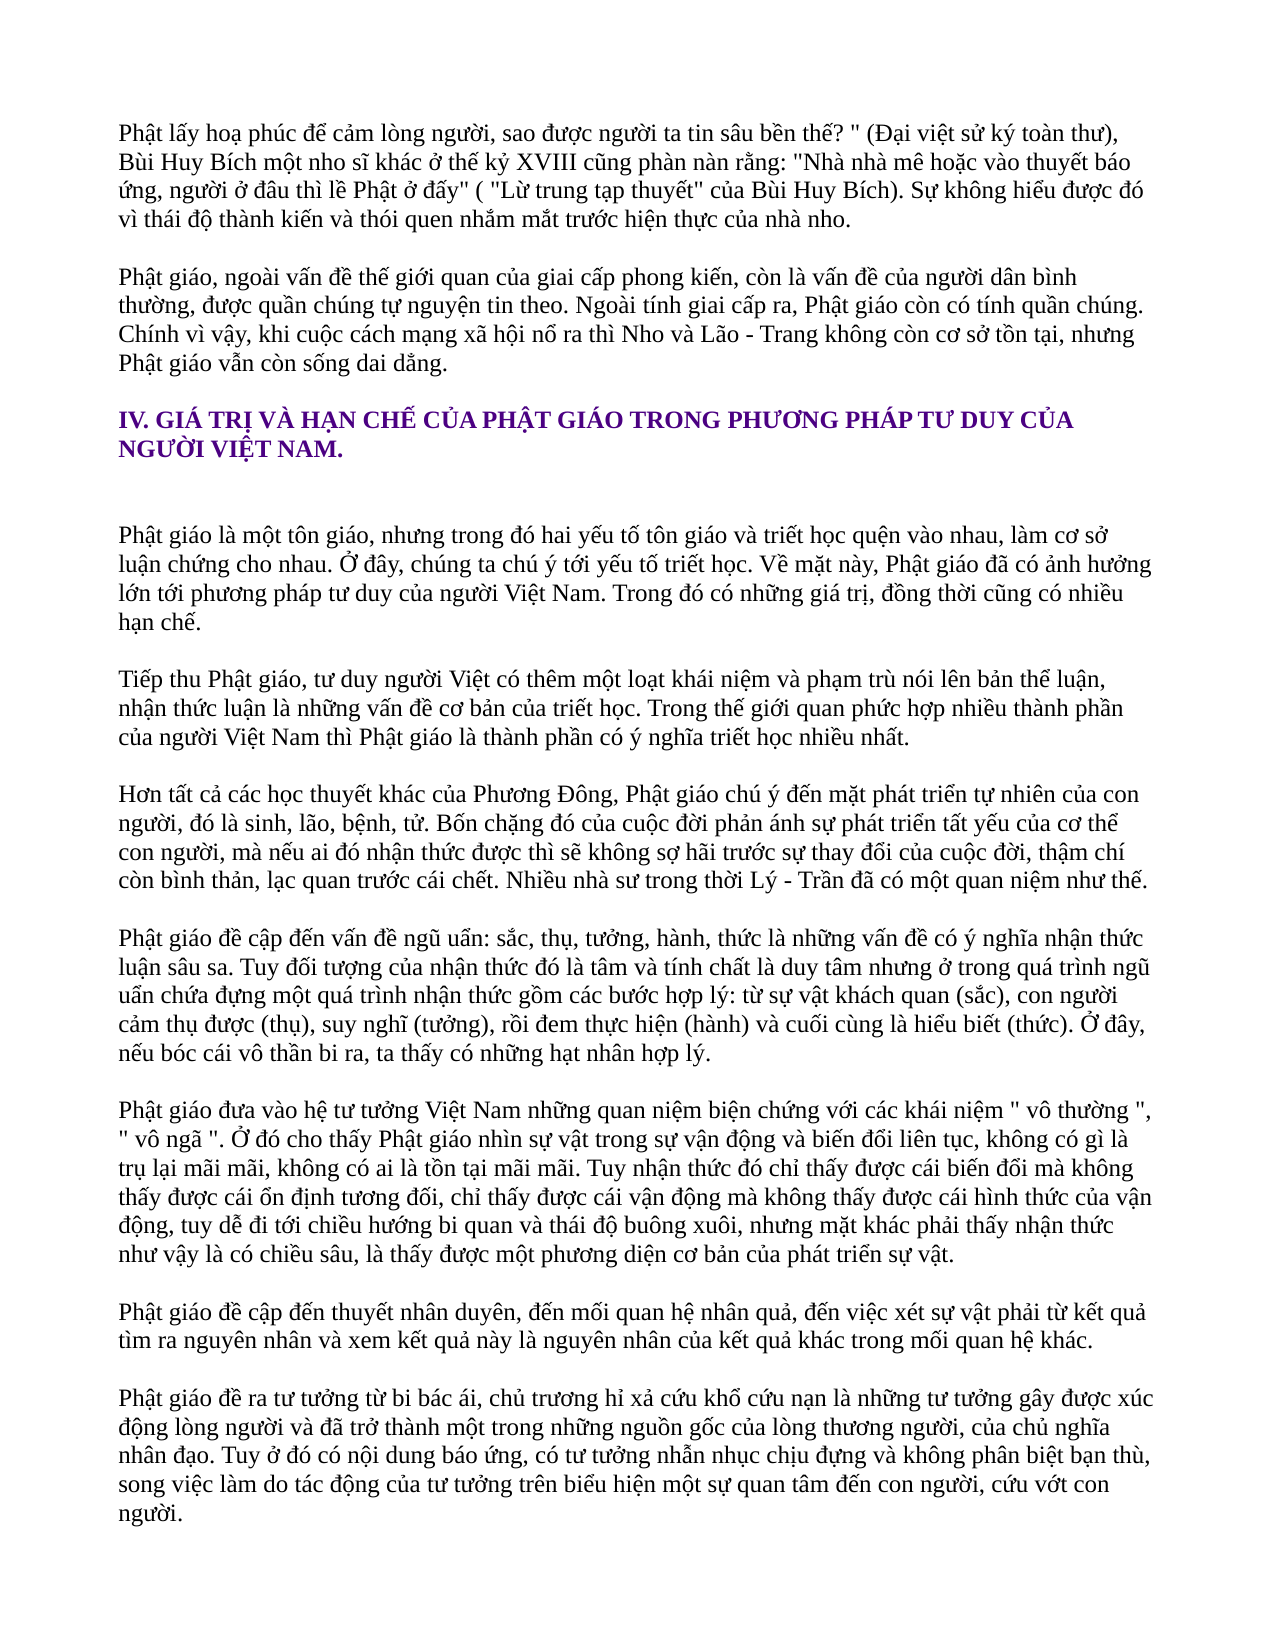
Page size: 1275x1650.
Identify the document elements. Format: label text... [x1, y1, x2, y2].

text Phật lấy hoạ phúc để cảm lòng người, sao được người ta tin sâu bền thế? " (Đại việt sử ký toàn thư), Bùi Huy Bích một nho sĩ khác ở thế kỷ XVIII cũng phàn nàn rằng: "Nhà nhà mê hoặc vào thuyết báo ứng, người ở đâu thì lề Phật ở đấy" ( "Lừ trung tạp thuyết" của Bùi Huy Bích). Sự không hiểu được đó vì thái độ thành kiến và thói quen nhắm mắt trước hiện thực của nhà nho. Phật giáo, ngoài vấn đề thế giới quan của giai cấp phong kiến, còn là vấn đề của người dân bình thường, được quần chúng tự nguyện tin theo. Ngoài tính giai cấp ra, Phật giáo còn có tính quần chúng. Chính vì vậy, khi cuộc cách mạng xã hội nổ ra thì Nho và Lão - Trang không còn cơ sở tồn tại, nhưng Phật giáo vẫn còn sống dai dẳng. IV. GIÁ TRỊ VÀ HẠN CHẾ CỦA PHẬT GIÁO TRONG PHƯƠNG PHÁP TƯ DUY CỦA NGƯỜI VIỆT NAM. Phật giáo là một tôn giáo, nhưng trong đó hai yếu tố tôn giáo và triết học quện vào nhau, làm cơ sở luận chứng cho nhau. Ở đây, chúng ta chú ý tới yếu tố triết học. Về mặt này, Phật giáo đã có ảnh hưởng lớn tới phương pháp tư duy của người Việt Nam. Trong đó có những giá trị, đồng thời cũng có nhiều hạn chế. Tiếp thu Phật giáo, tư duy người Việt có thêm một loạt khái niệm và phạm trù nói lên bản thể luận, nhận thức luận là những vấn đề cơ bản của triết học. Trong thế giới quan phức hợp nhiều thành phần của người Việt Nam thì Phật giáo là thành phần có ý nghĩa triết học nhiều nhất. Hơn tất cả các học thuyết khác của Phương Đông, Phật giáo chú ý đến mặt phát triển tự nhiên của con người, đó là sinh, lão, bệnh, tử. Bốn chặng đó của cuộc đời phản ánh sự phát triển tất yếu của cơ thể con người, mà nếu ai đó nhận thức được thì sẽ không sợ hãi trước sự thay đổi của cuộc đời, thậm chí còn bình thản, lạc quan trước cái chết. Nhiều nhà sư trong thời Lý - Trần đã có một quan niệm như thế. Phật giáo đề cập đến vấn đề ngũ uẩn: sắc, thụ, tưởng, hành, thức là những vấn đề có ý nghĩa nhận thức luận sâu sa. Tuy đối tượng của nhận thức đó là tâm và tính chất là duy tâm nhưng ở trong quá trình ngũ uẩn chứa đựng một quá trình nhận thức gồm các bước hợp lý: từ sự vật khách quan (sắc), con người cảm thụ được (thụ), suy nghĩ (tưởng), rồi đem thực hiện (hành) và cuối cùng là hiểu biết (thức). Ở đây, nếu bóc cái vô thần bi ra, ta thấy có những hạt nhân hợp lý. Phật giáo đưa vào hệ tư tưởng Việt Nam những quan niệm biện chứng với các khái niệm " vô thường ", " vô ngã ". Ở đó cho thấy Phật giáo nhìn sự vật trong sự vận động và biến đổi liên tục, không có gì là trụ lại mãi mãi, không có ai là tồn tại mãi mãi. Tuy nhận thức đó chỉ thấy được cái biến đổi mà không thấy được cái ổn định tương đối, chỉ thấy được cái vận động mà không thấy được cái hình thức của vận động, tuy dễ đi tới chiều hướng bi quan và thái độ buông xuôi, nhưng mặt khác phải thấy nhận thức như vậy là có chiều sâu, là thấy được một phương diện cơ bản của phát triển sự vật. Phật giáo đề cập đến thuyết nhân duyên, đến mối quan hệ nhân quả, đến việc xét sự vật phải từ kết quả tìm ra nguyên nhân và xem kết quả này là nguyên nhân của kết quả khác trong mối quan hệ khác. Phật giáo đề ra tư tưởng từ bi bác ái, chủ trương hỉ xả cứu khổ cứu nạn là những tư tưởng gây được xúc động lòng người và đã trở thành một trong những nguồn gốc của lòng thương người, của chủ nghĩa nhân đạo. Tuy ở đó có nội dung báo ứng, có tư tưởng nhẫn nhục chịu đựng và không phân biệt bạn thù, song việc làm do tác động của tư tưởng trên biểu hiện một sự quan tâm đến con người, cứu vớt con người. [118, 118, 1157, 1527]
